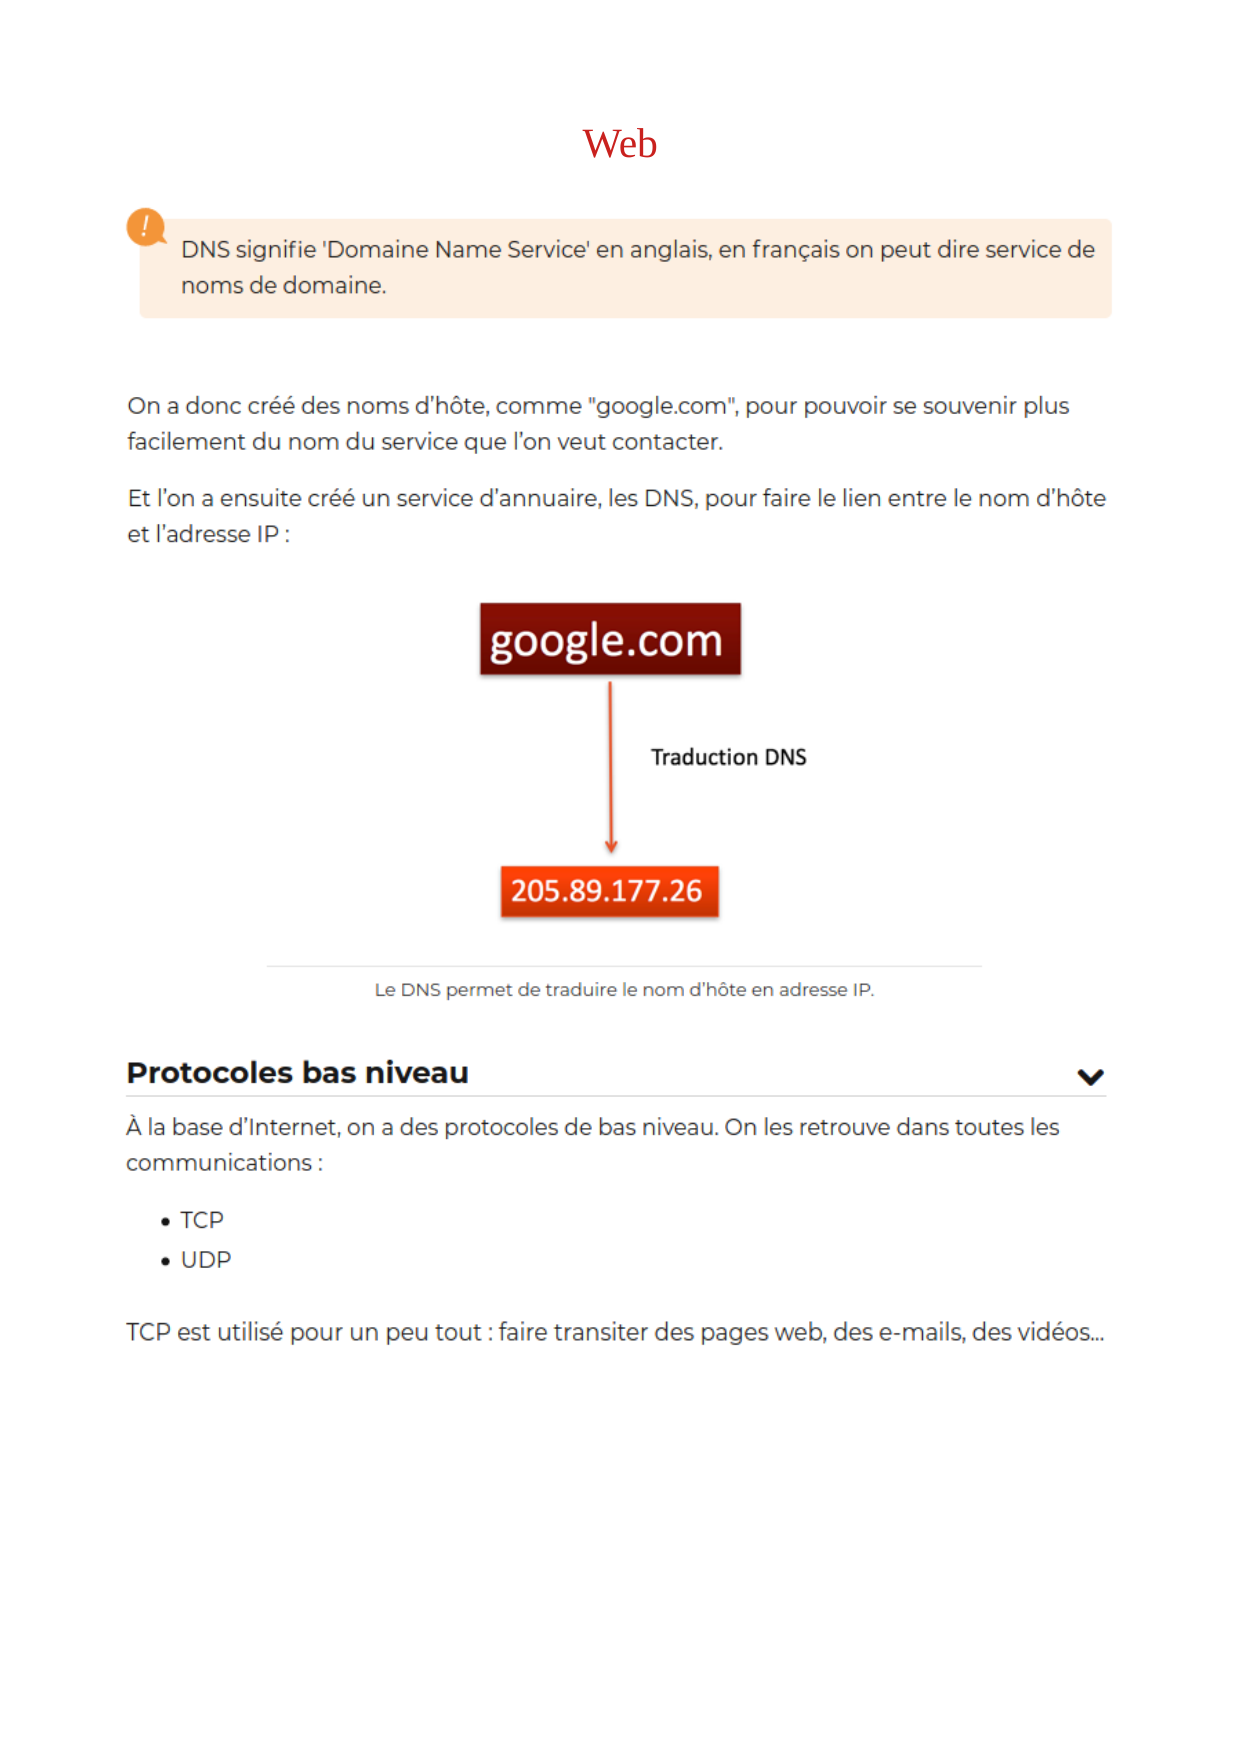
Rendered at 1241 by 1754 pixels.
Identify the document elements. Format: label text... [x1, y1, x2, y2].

picture [118, 1311, 1123, 1348]
picture [118, 197, 1123, 328]
picture [118, 1049, 1123, 1283]
text Web [118, 118, 1122, 166]
picture [118, 385, 1123, 1021]
